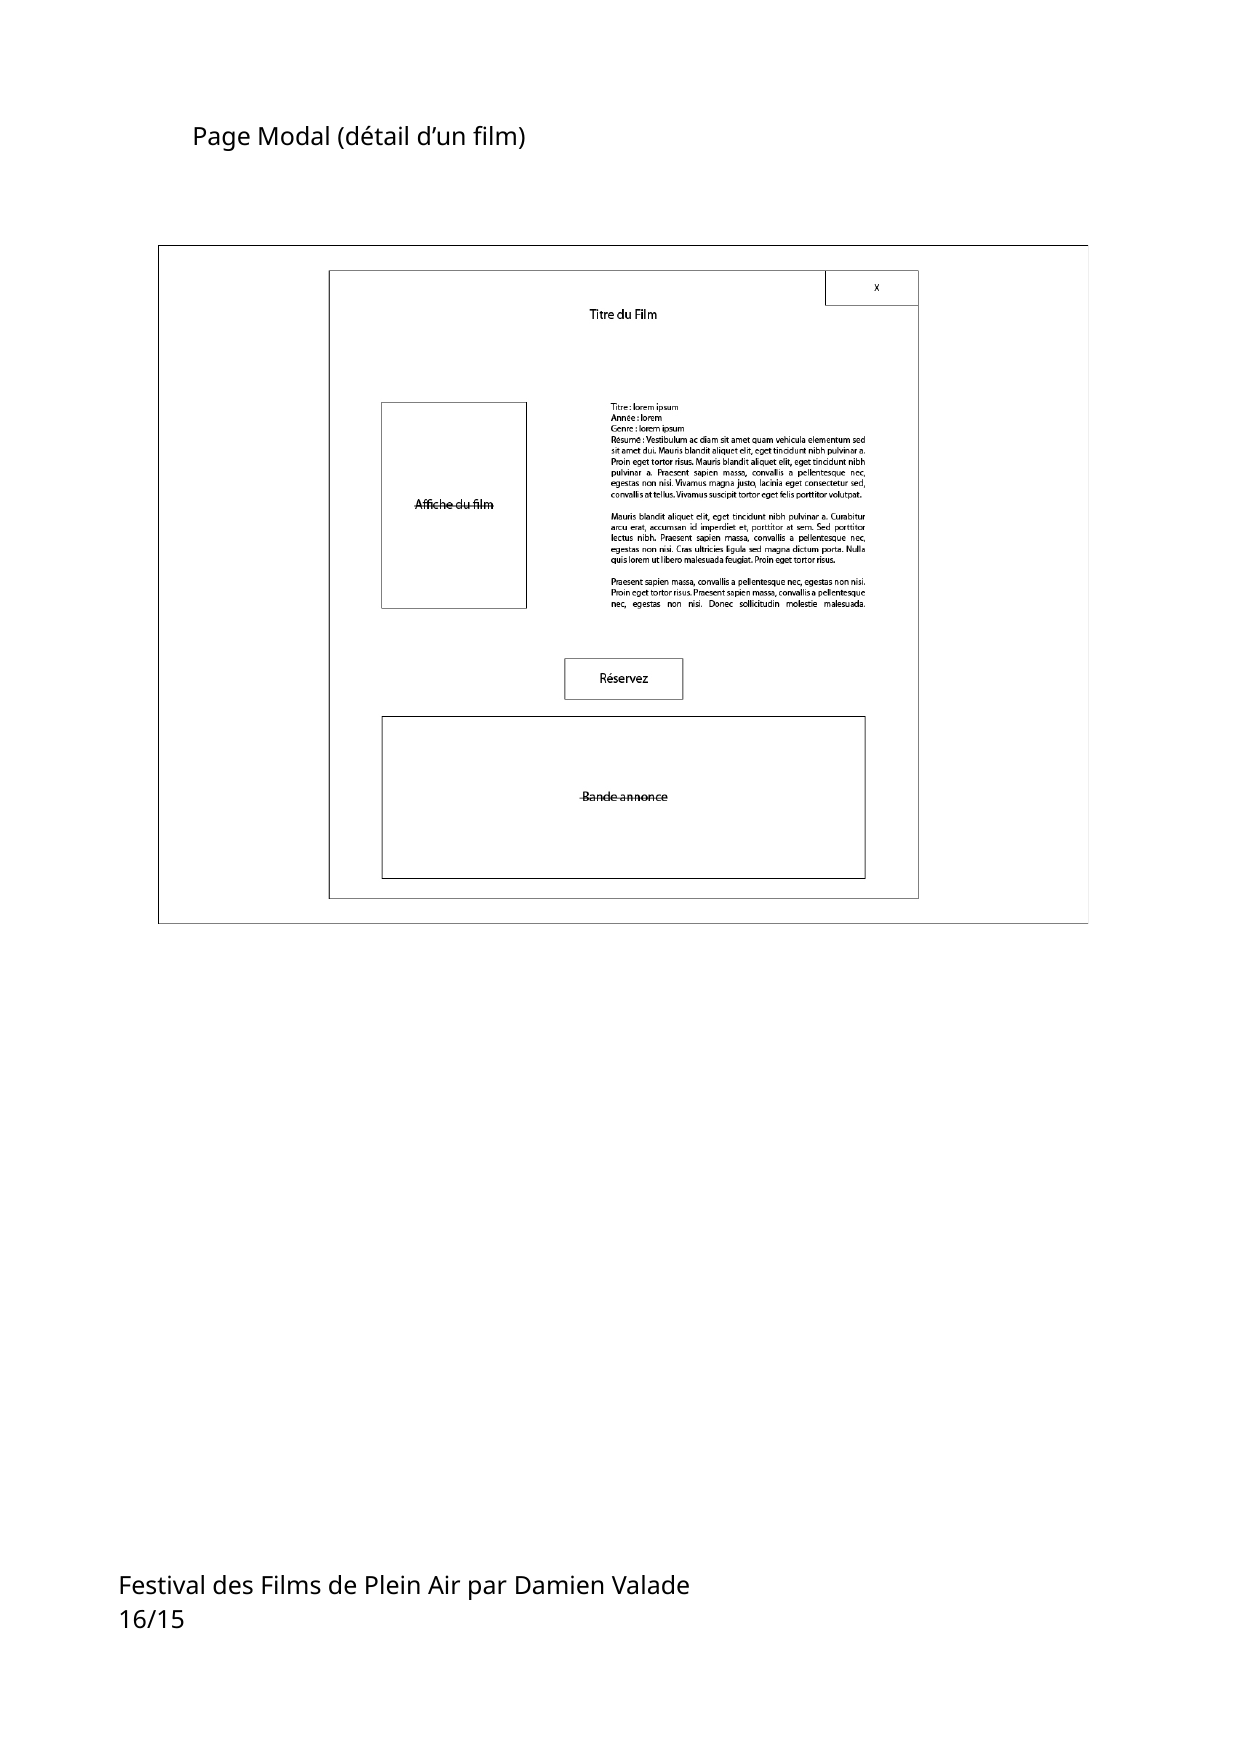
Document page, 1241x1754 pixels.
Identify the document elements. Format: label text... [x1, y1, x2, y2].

picture [157, 245, 1089, 924]
text Page Modal (détail d’un film) [118, 118, 1122, 152]
